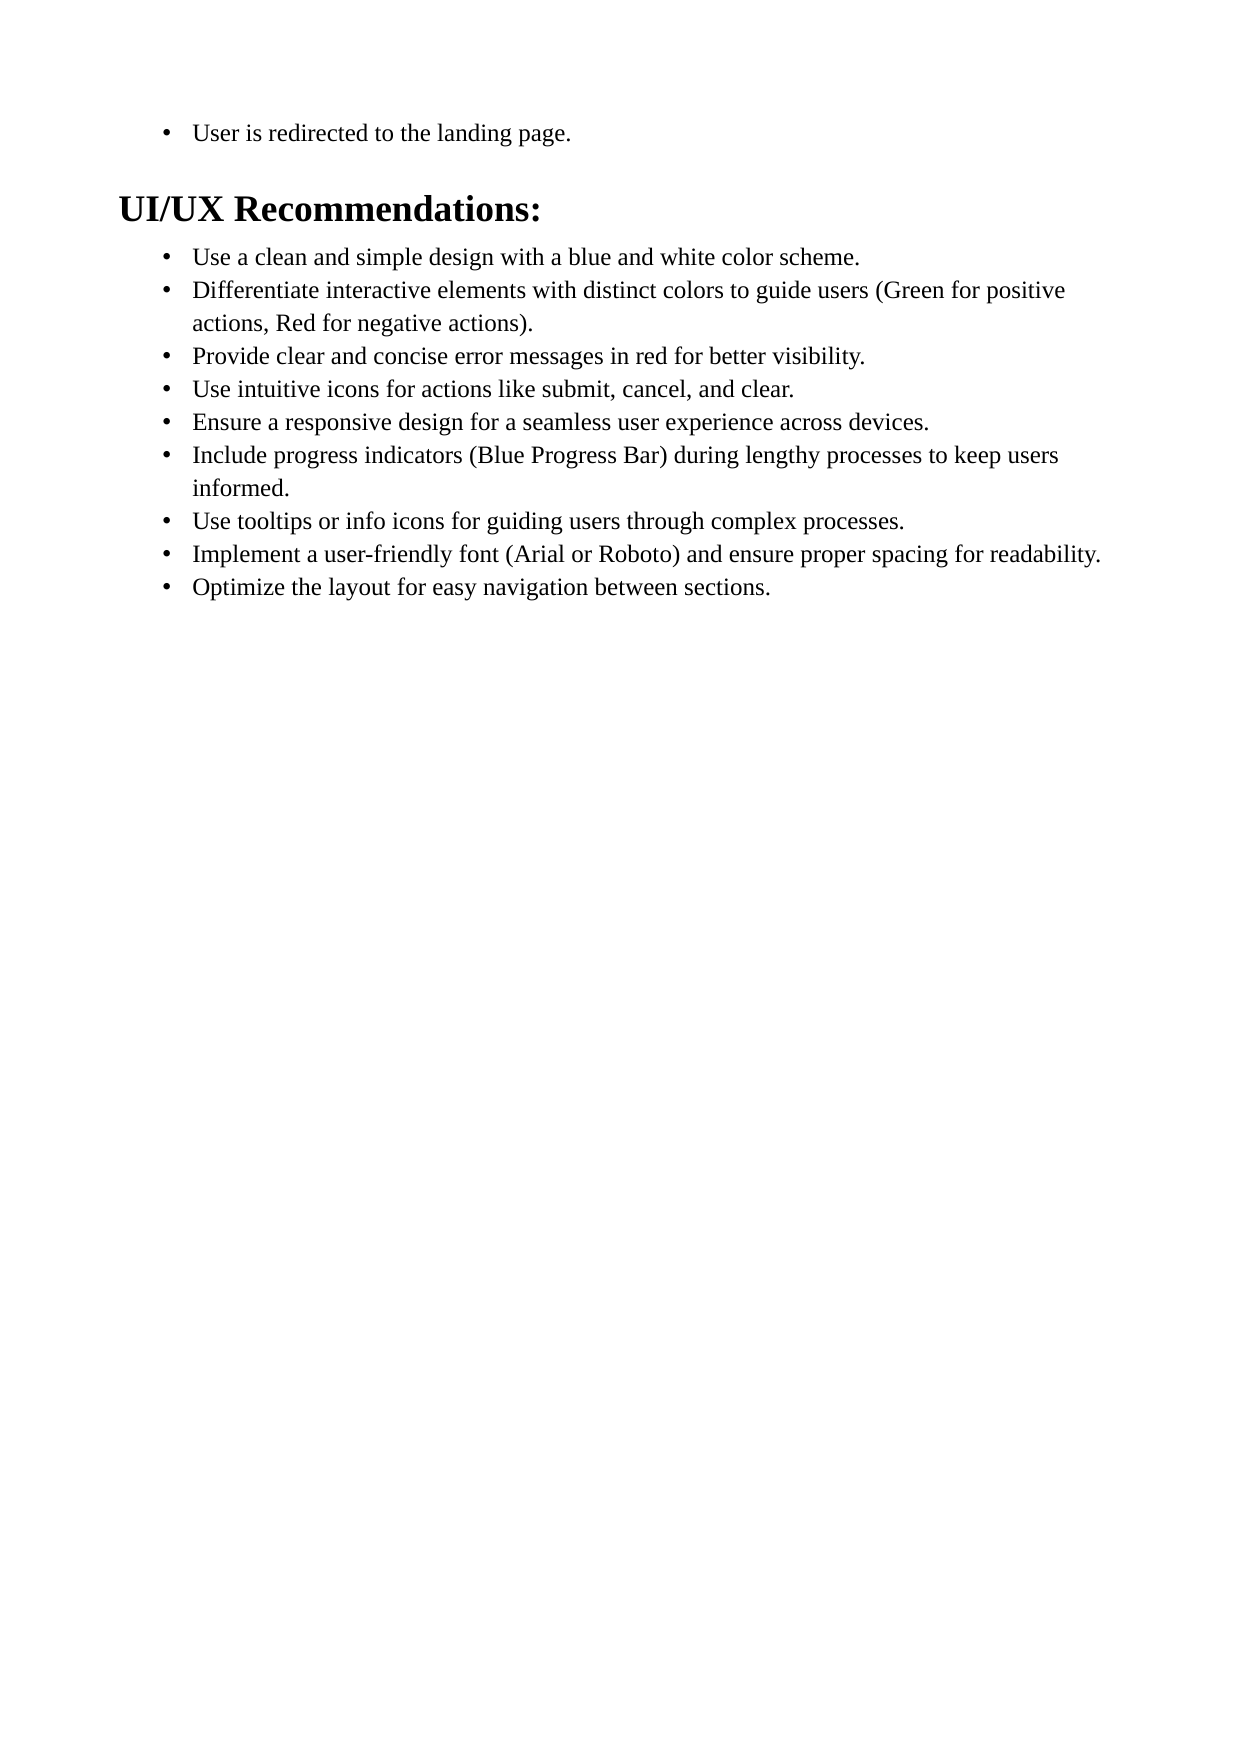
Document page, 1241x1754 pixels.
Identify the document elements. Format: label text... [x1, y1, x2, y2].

list Differentiate interactive elements with distinct colors to guide users (Green for positive actions, Red for negative actions). [162, 275, 1122, 337]
list Implement a user-friendly font (Arial or Roboto) and ensure proper spacing for readability. [162, 539, 1122, 568]
subtitle UI/UX Recommendations: [118, 187, 1122, 230]
list Use a clean and simple design with a blue and white color scheme. [162, 242, 1122, 271]
list Optimize the layout for easy navigation between sections. [162, 572, 1122, 601]
list Use intuitive icons for actions like submit, cancel, and clear. [162, 374, 1122, 403]
list Include progress indicators (Blue Progress Bar) during lengthy processes to keep users informed. [162, 440, 1122, 502]
list Ensure a responsive design for a seamless user experience across devices. [162, 407, 1122, 436]
list Provide clear and concise error messages in red for better visibility. [162, 341, 1122, 370]
list User is redirected to the landing page. [162, 118, 1122, 147]
list Use tooltips or info icons for guiding users through complex processes. [162, 506, 1122, 535]
